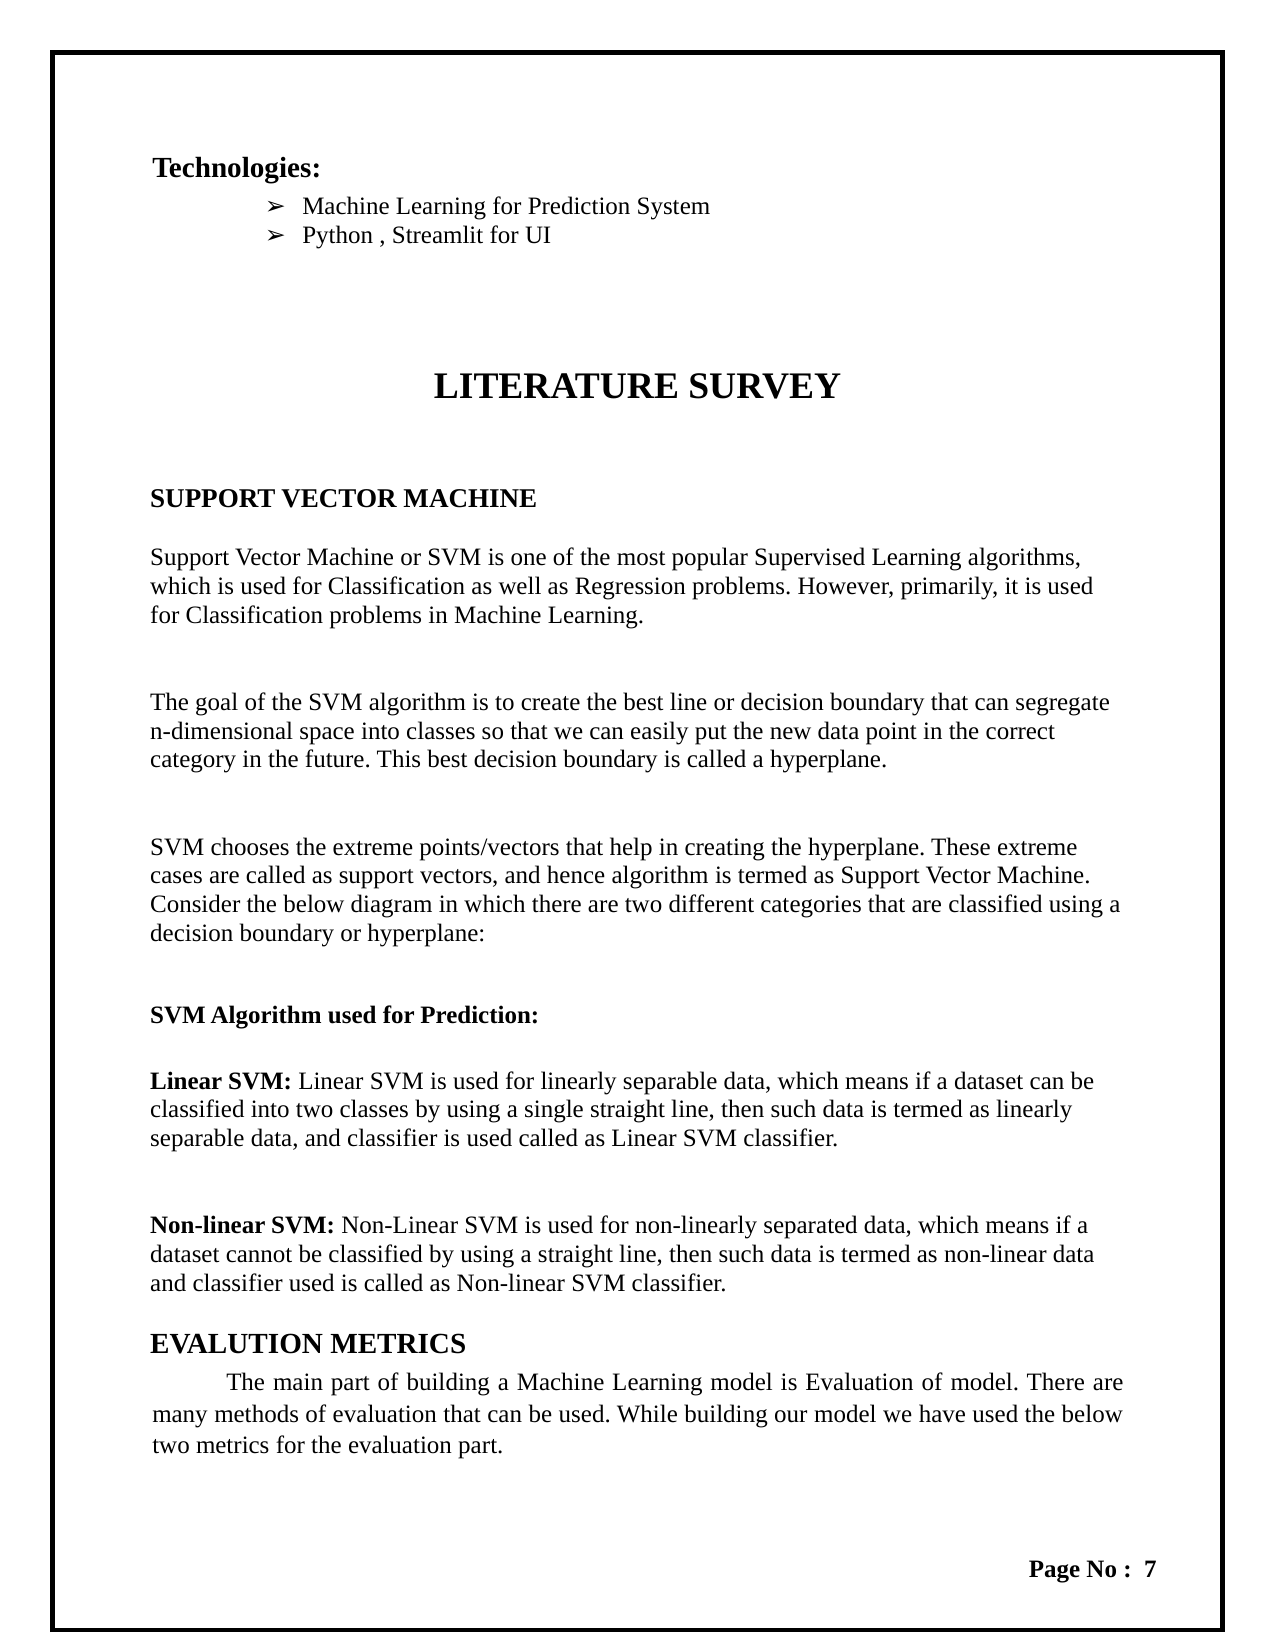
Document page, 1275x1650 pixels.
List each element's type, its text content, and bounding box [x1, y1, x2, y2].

list Machine Learning for Prediction System [264, 191, 1125, 220]
text Linear SVM: Linear SVM is used for linearly separable data, which means if a dataset can be classified into two classes by using a single straight line, then such data is termed as linearly separable data, and classifier is used called as Linear SVM classifier. [150, 1066, 1125, 1152]
text The goal of the SVM algorithm is to create the best line or decision boundary that can segregate n-dimensional space into classes so that we can easily put the new data point in the correct category in the future. This best decision boundary is called a hyperplane. [150, 687, 1125, 773]
text Technologies: [152, 150, 1125, 183]
list Python , Streamlit for UI [264, 220, 1125, 249]
text EVALUTION METRICS [150, 1326, 1125, 1359]
text SVM Algorithm used for Prediction: [150, 1000, 1125, 1028]
text Support Vector Machine or SVM is one of the most popular Supervised Learning algorithms, which is used for Classification as well as Regression problems. However, primarily, it is used for Classification problems in Machine Learning. [150, 542, 1125, 629]
text LITERATURE SURVEY [150, 364, 1125, 407]
text SVM chooses the extreme points/vectors that help in creating the hyperplane. These extreme cases are called as support vectors, and hence algorithm is termed as Support Vector Machine. Consider the below diagram in which there are two different categories that are classified using a decision boundary or hyperplane: [150, 832, 1125, 947]
text Non-linear SVM: Non-Linear SVM is used for non-linearly separated data, which means if a dataset cannot be classified by using a straight line, then such data is termed as non-linear data and classifier used is called as Non-linear SVM classifier. [150, 1210, 1125, 1297]
text The main part of building a Machine Learning model is Evaluation of model. There are many methods of evaluation that can be used. While building our model we have used the below two metrics for the evaluation part. [152, 1367, 1125, 1459]
text SUPPORT VECTOR MACHINE [150, 482, 1125, 513]
